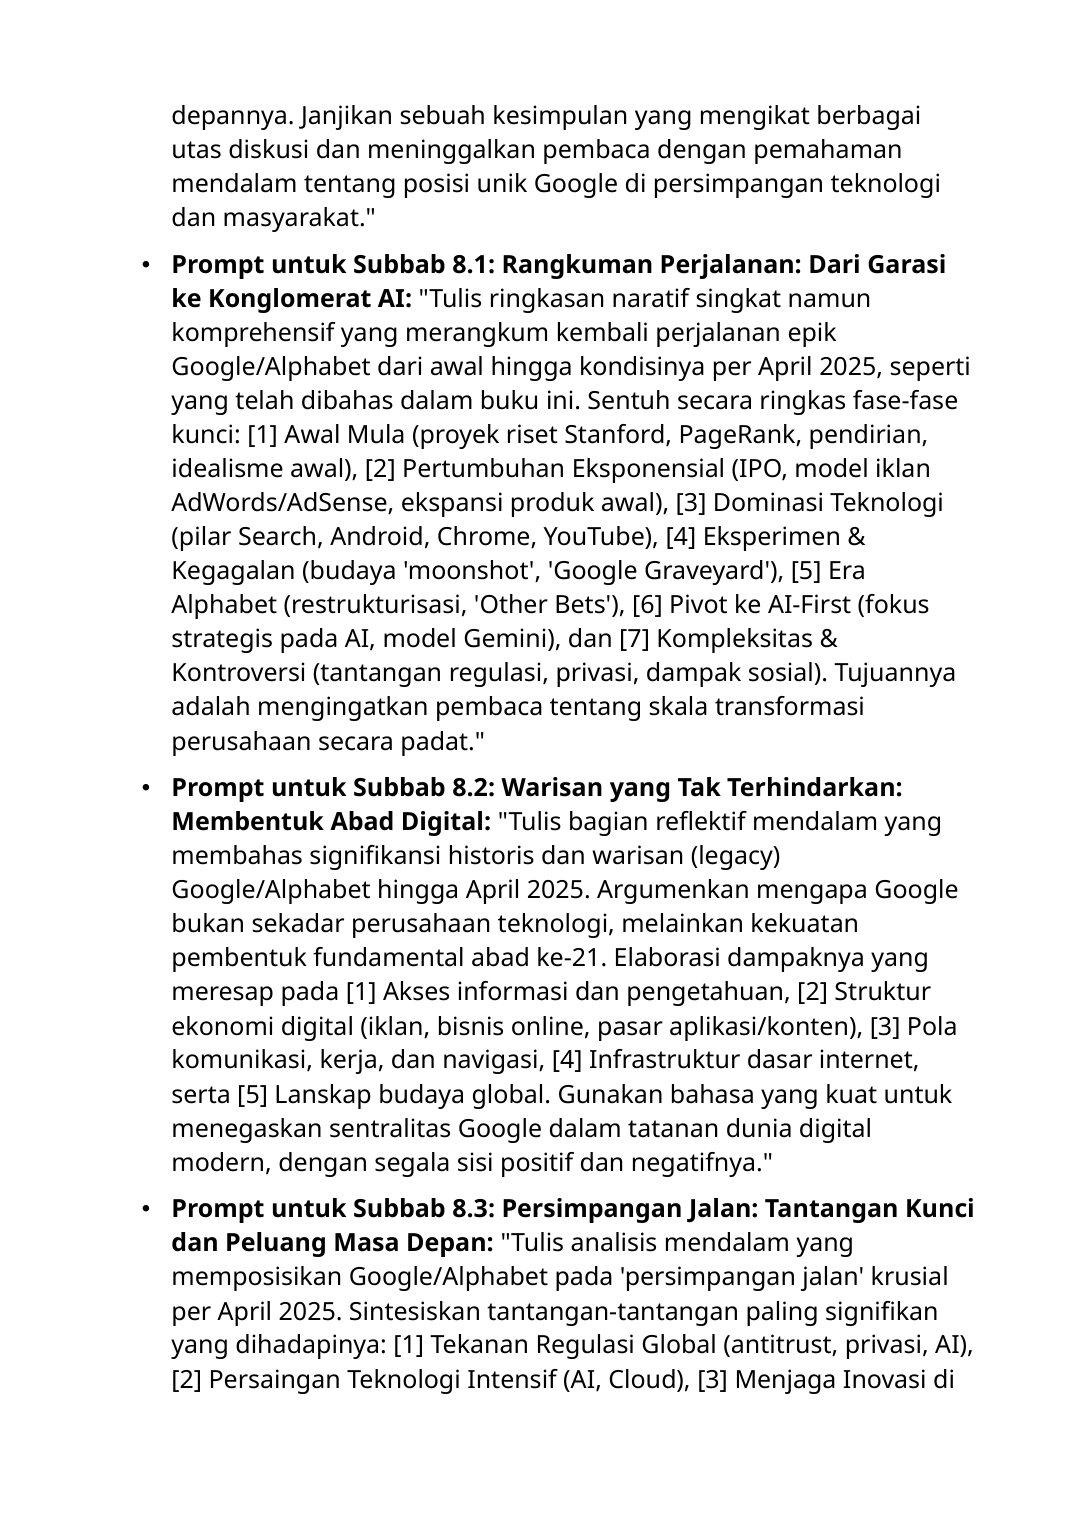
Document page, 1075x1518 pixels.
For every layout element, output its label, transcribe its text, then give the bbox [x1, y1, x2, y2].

list Prompt untuk Subbab 8.2: Warisan yang Tak Terhindarkan: Membentuk Abad Digital: "Tulis bagian reflektif mendalam yang membahas signifikansi historis dan warisan (legacy) Google/Alphabet hingga April 2025. Argumenkan mengapa Google bukan sekadar perusahaan teknologi, melainkan kekuatan pembentuk fundamental abad ke-21. Elaborasi dampaknya yang meresap pada [1] Akses informasi dan pengetahuan, [2] Struktur ekonomi digital (iklan, bisnis online, pasar aplikasi/konten), [3] Pola komunikasi, kerja, dan navigasi, [4] Infrastruktur dasar internet, serta [5] Lanskap budaya global. Gunakan bahasa yang kuat untuk menegaskan sentralitas Google dalam tatanan dunia digital modern, dengan segala sisi positif dan negatifnya." [142, 770, 977, 1178]
list Prompt untuk Subbab 8.3: Persimpangan Jalan: Tantangan Kunci dan Peluang Masa Depan: "Tulis analisis mendalam yang memposisikan Google/Alphabet pada 'persimpangan jalan' krusial per April 2025. Sintesiskan tantangan-tantangan paling signifikan yang dihadapinya: [1] Tekanan Regulasi Global (antitrust, privasi, AI), [2] Persaingan Teknologi Intensif (AI, Cloud), [3] Menjaga Inovasi di [142, 1191, 977, 1395]
list depannya. Janjikan sebuah kesimpulan yang mengikat berbagai utas diskusi dan meninggalkan pembaca dengan pemahaman mendalam tentang posisi unik Google di persimpangan teknologi dan masyarakat." [142, 97, 977, 234]
list Prompt untuk Subbab 8.1: Rangkuman Perjalanan: Dari Garasi ke Konglomerat AI: "Tulis ringkasan naratif singkat namun komprehensif yang merangkum kembali perjalanan epik Google/Alphabet dari awal hingga kondisinya per April 2025, seperti yang telah dibahas dalam buku ini. Sentuh secara ringkas fase-fase kunci: [1] Awal Mula (proyek riset Stanford, PageRank, pendirian, idealisme awal), [2] Pertumbuhan Eksponensial (IPO, model iklan AdWords/AdSense, ekspansi produk awal), [3] Dominasi Teknologi (pilar Search, Android, Chrome, YouTube), [4] Eksperimen & Kegagalan (budaya 'moonshot', 'Google Graveyard'), [5] Era Alphabet (restrukturisasi, 'Other Bets'), [6] Pivot ke AI-First (fokus strategis pada AI, model Gemini), dan [7] Kompleksitas & Kontroversi (tantangan regulasi, privasi, dampak sosial). Tujuannya adalah mengingatkan pembaca tentang skala transformasi perusahaan secara padat." [142, 246, 977, 757]
